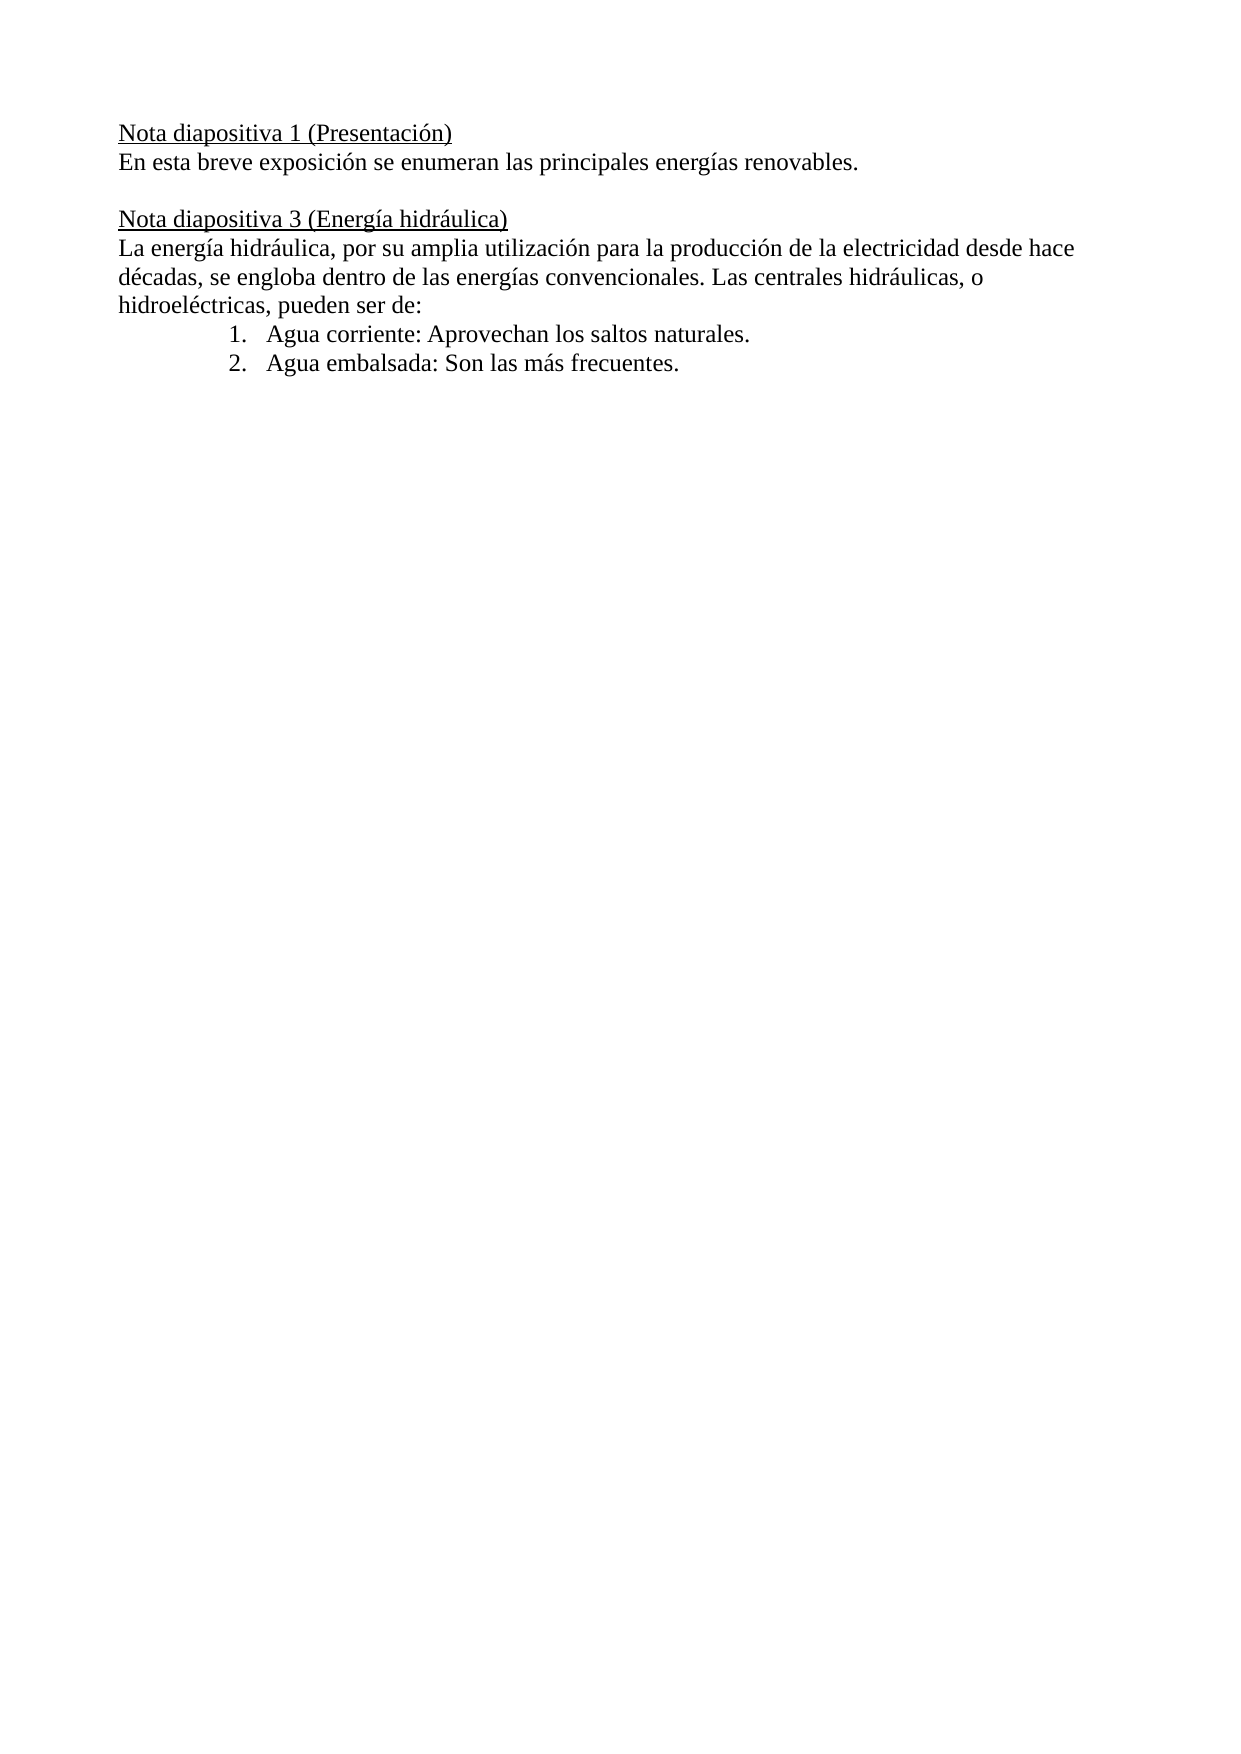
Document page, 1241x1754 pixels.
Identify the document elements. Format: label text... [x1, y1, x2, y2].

text En esta breve exposición se enumeran las principales energías renovables. [118, 147, 1122, 176]
text Nota diapositiva 1 (Presentación) [118, 118, 1122, 147]
text Nota diapositiva 3 (Energía hidráulica) [118, 204, 1122, 233]
list Agua embalsada: Son las más frecuentes. [228, 348, 1122, 377]
text La energía hidráulica, por su amplia utilización para la producción de la electricidad desde hace décadas, se engloba dentro de las energías convencionales. Las centrales hidráulicas, o hidroeléctricas, pueden ser de: [118, 233, 1122, 319]
list Agua corriente: Aprovechan los saltos naturales. [228, 319, 1122, 348]
